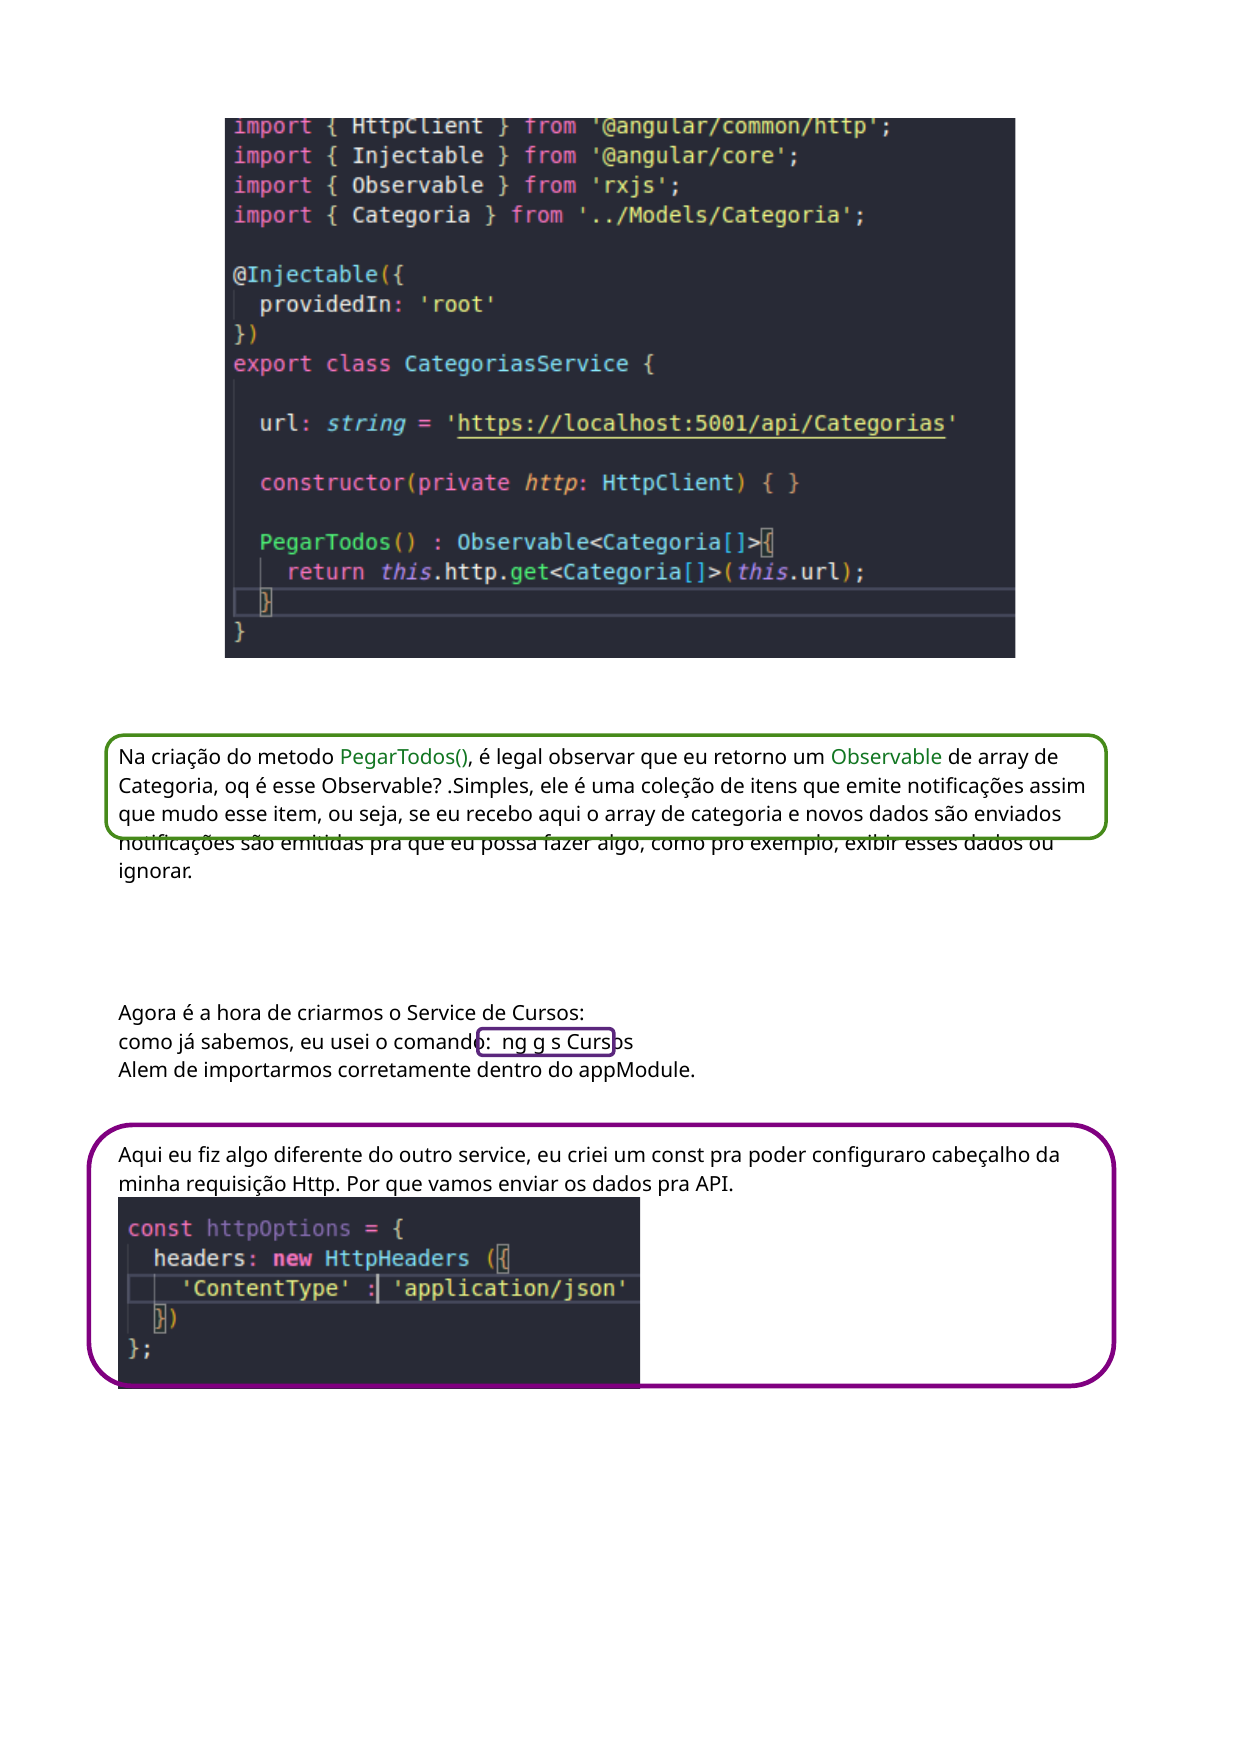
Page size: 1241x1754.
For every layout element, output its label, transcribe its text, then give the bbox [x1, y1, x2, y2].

text como já sabemos, eu usei o comando: ng g s Cursos [480, 1031, 612, 1053]
text Aqui eu fiz algo diferente do outro service, eu criei um const pra poder configuraro cabeçalho da minha requisição Http. Por que vamos enviar os dados pra API. [118, 1141, 1111, 1197]
picture [224, 118, 1016, 658]
text como já sabemos, eu usei o comando: ng g s Cursos [613, 1027, 1122, 1055]
text como já sabemos, eu usei o comando: ng g s Cursos [118, 1027, 478, 1055]
picture [118, 1197, 640, 1383]
text Alem de importarmos corretamente dentro do appModule. [118, 1055, 1122, 1084]
text Na criação do metodo PegarTodos(), é legal observar que eu retorno um Observable de array de Categoria, oq é esse Observable? .Simples, ele é uma coleção de itens que emite notificações assim que mudo esse item, ou seja, se eu recebo aqui o array de categoria e novos dados são enviados notificações são emitidas pra que eu possa fazer algo, como pro exemplo, exibir esses dados ou ignorar. [118, 742, 1122, 885]
text Agora é a hora de criarmos o Service de Cursos: [118, 998, 1122, 1027]
